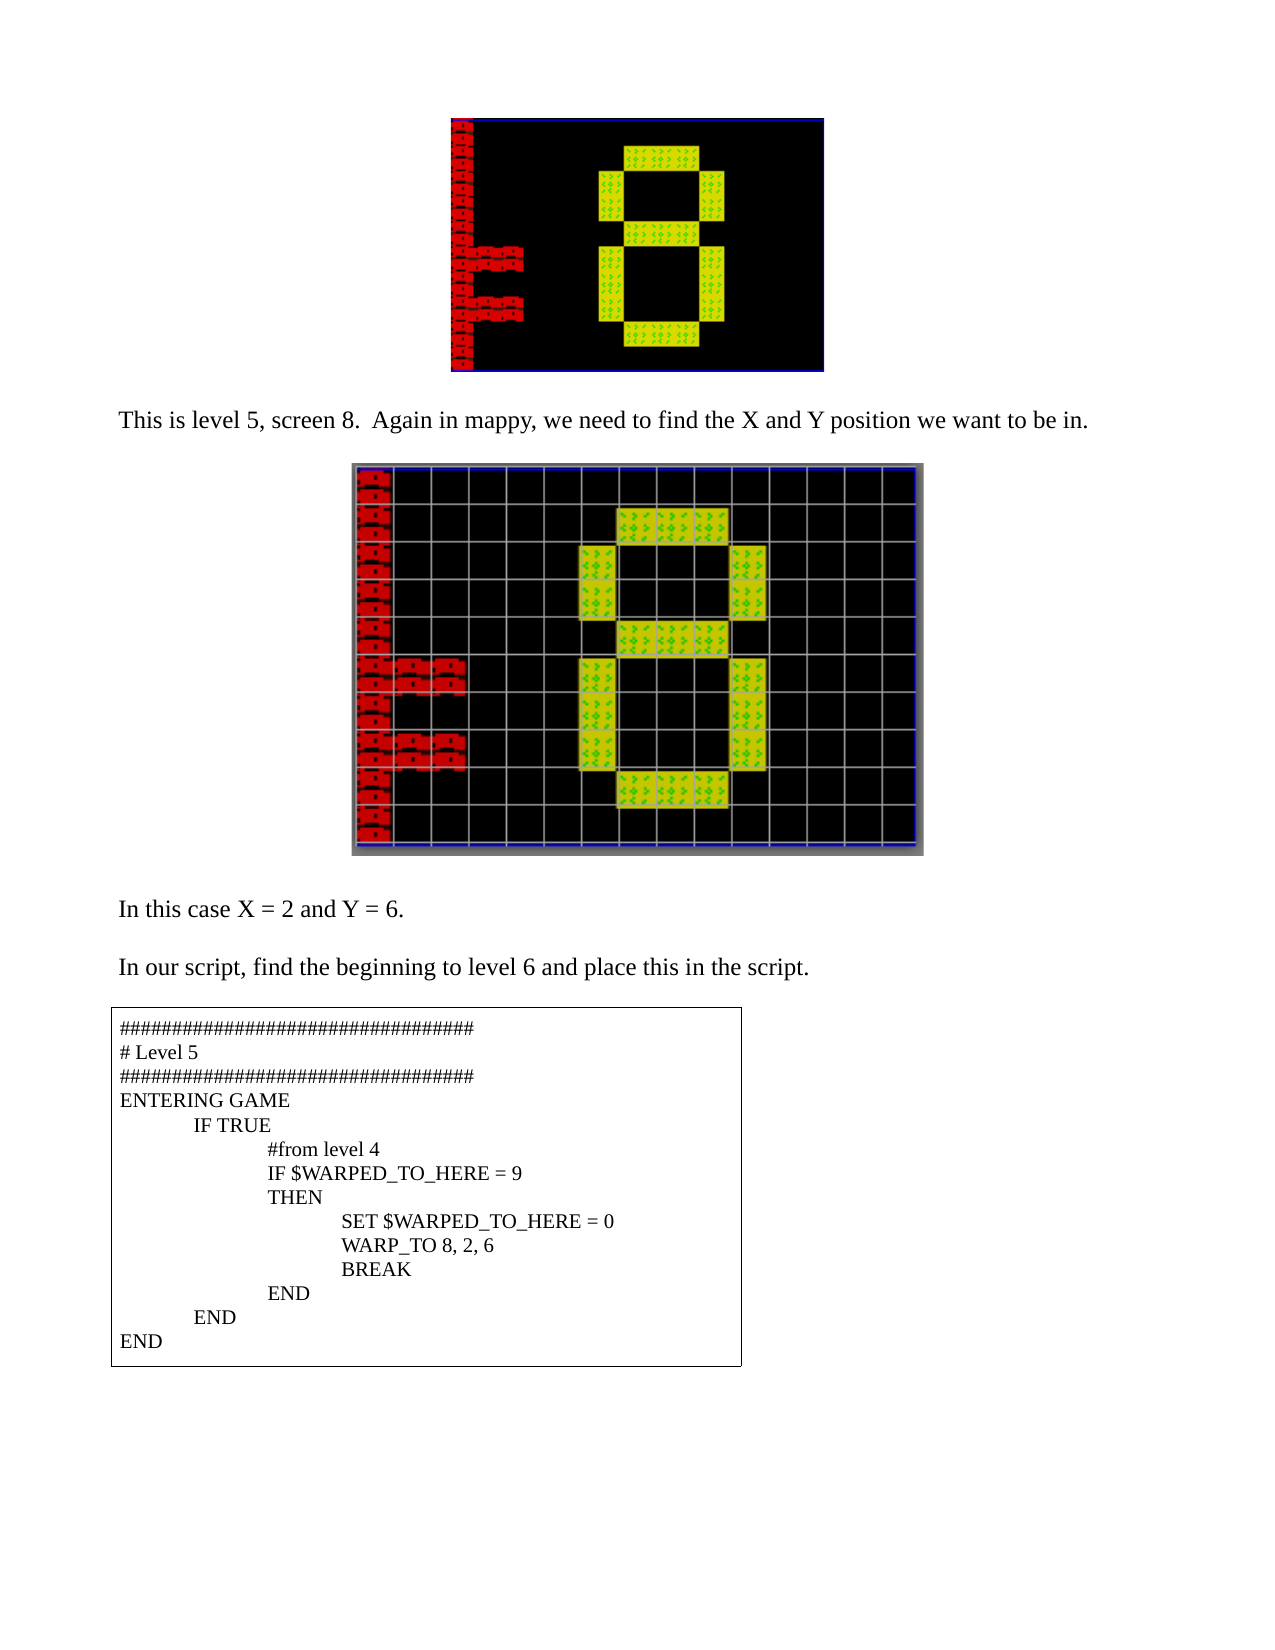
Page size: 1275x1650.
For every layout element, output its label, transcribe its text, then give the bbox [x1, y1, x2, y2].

text In this case X = 2 and Y = 6. [118, 894, 1157, 923]
text WARP_TO 8, 2, 6 [119, 1233, 732, 1257]
text SET $WARPED_TO_HERE = 0 [119, 1209, 732, 1233]
text BREAK [119, 1257, 732, 1281]
text This is level 5, screen 8. Again in mappy, we need to find the X and Y position we want to be in. [118, 406, 1157, 434]
text ################################## [119, 1016, 732, 1040]
picture [351, 463, 924, 856]
picture [450, 118, 825, 372]
text IF TRUE [119, 1112, 732, 1137]
text IF $WARPED_TO_HERE = 9 [119, 1161, 732, 1185]
text In our script, find the beginning to level 6 and place this in the script. [118, 952, 1157, 981]
text #from level 4 [119, 1137, 732, 1161]
text THEN [119, 1185, 732, 1209]
text END [119, 1329, 732, 1353]
text # Level 5 [119, 1040, 732, 1064]
text ################################## [119, 1064, 732, 1088]
text ENTERING GAME [119, 1088, 732, 1112]
text END [119, 1281, 732, 1305]
text END [119, 1305, 732, 1329]
